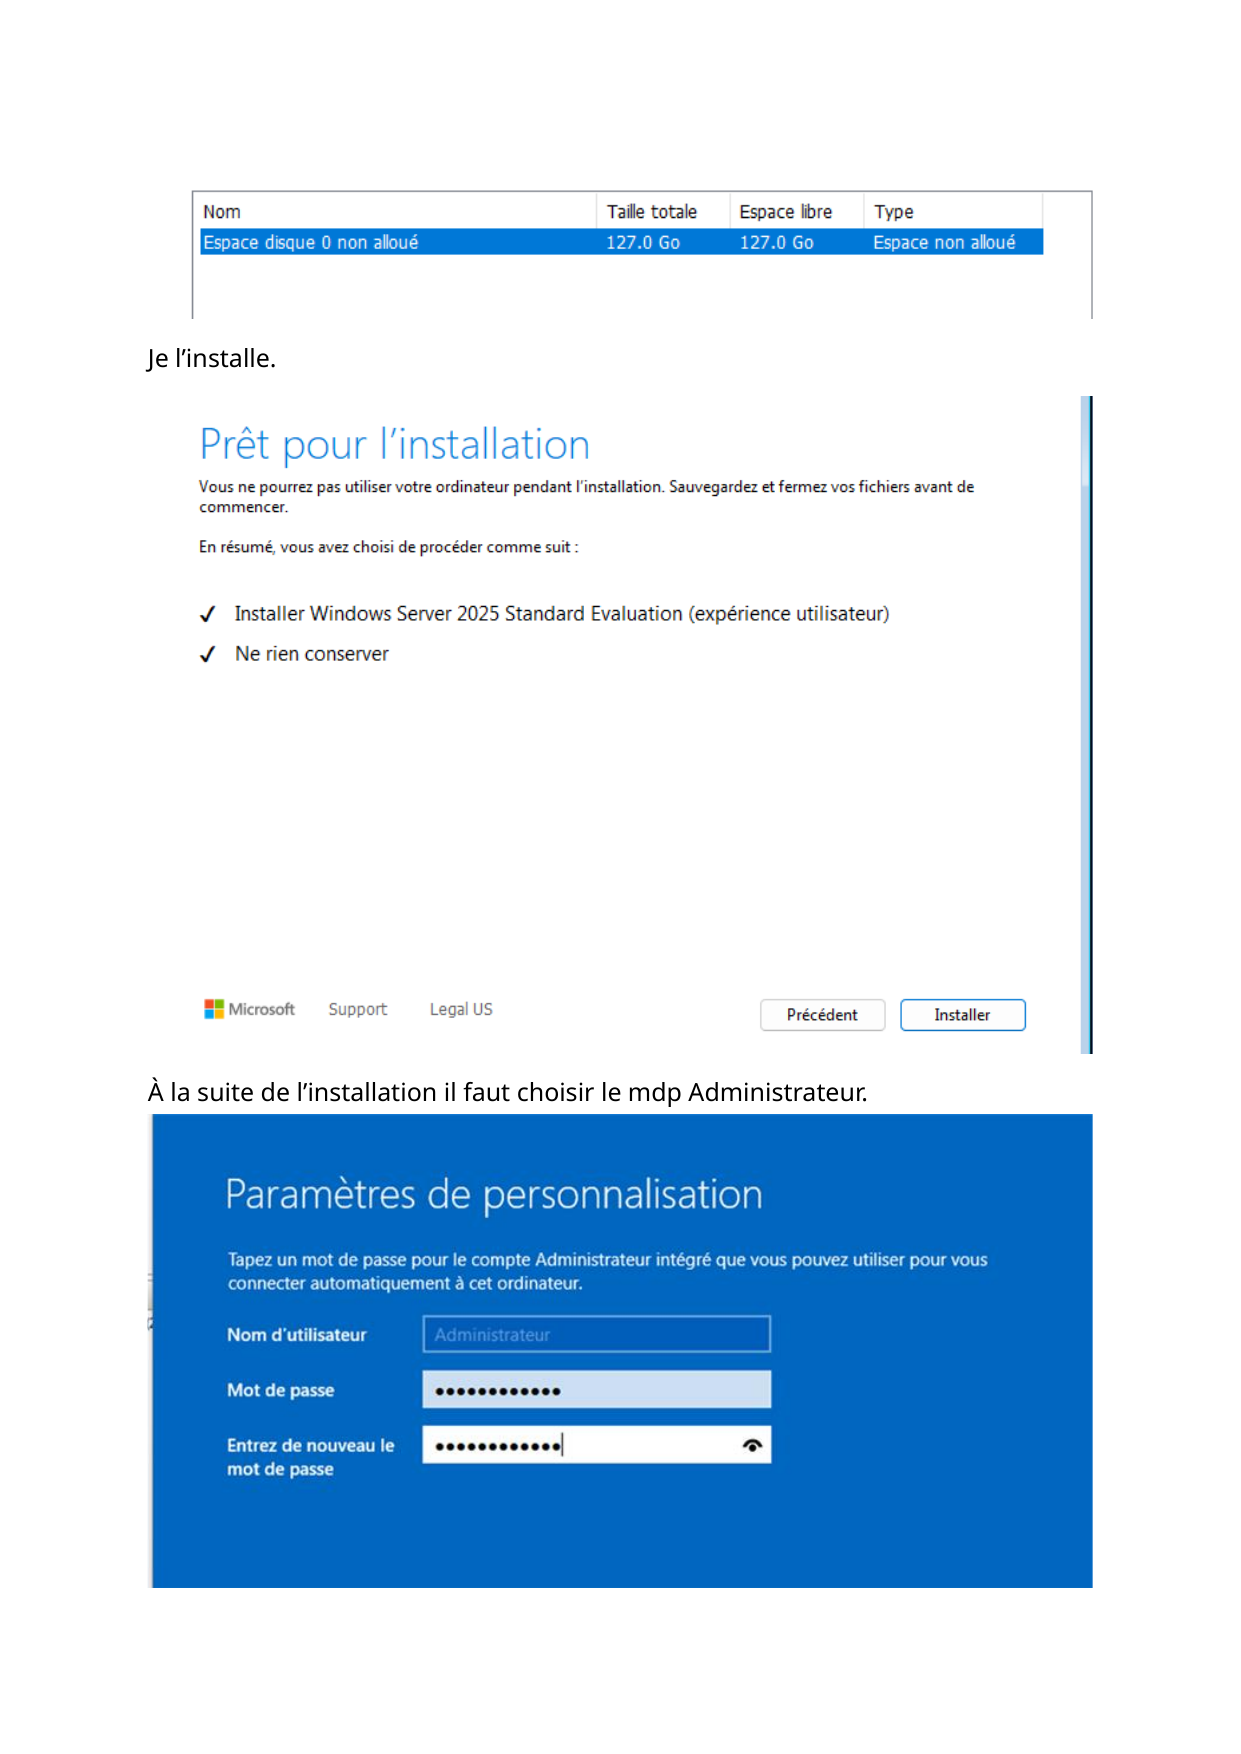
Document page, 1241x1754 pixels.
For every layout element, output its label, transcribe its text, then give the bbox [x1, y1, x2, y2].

text Je l’installe. [148, 341, 1093, 375]
text À la suite de l’installation il faut choisir le mdp Administrateur. [148, 1075, 1093, 1114]
